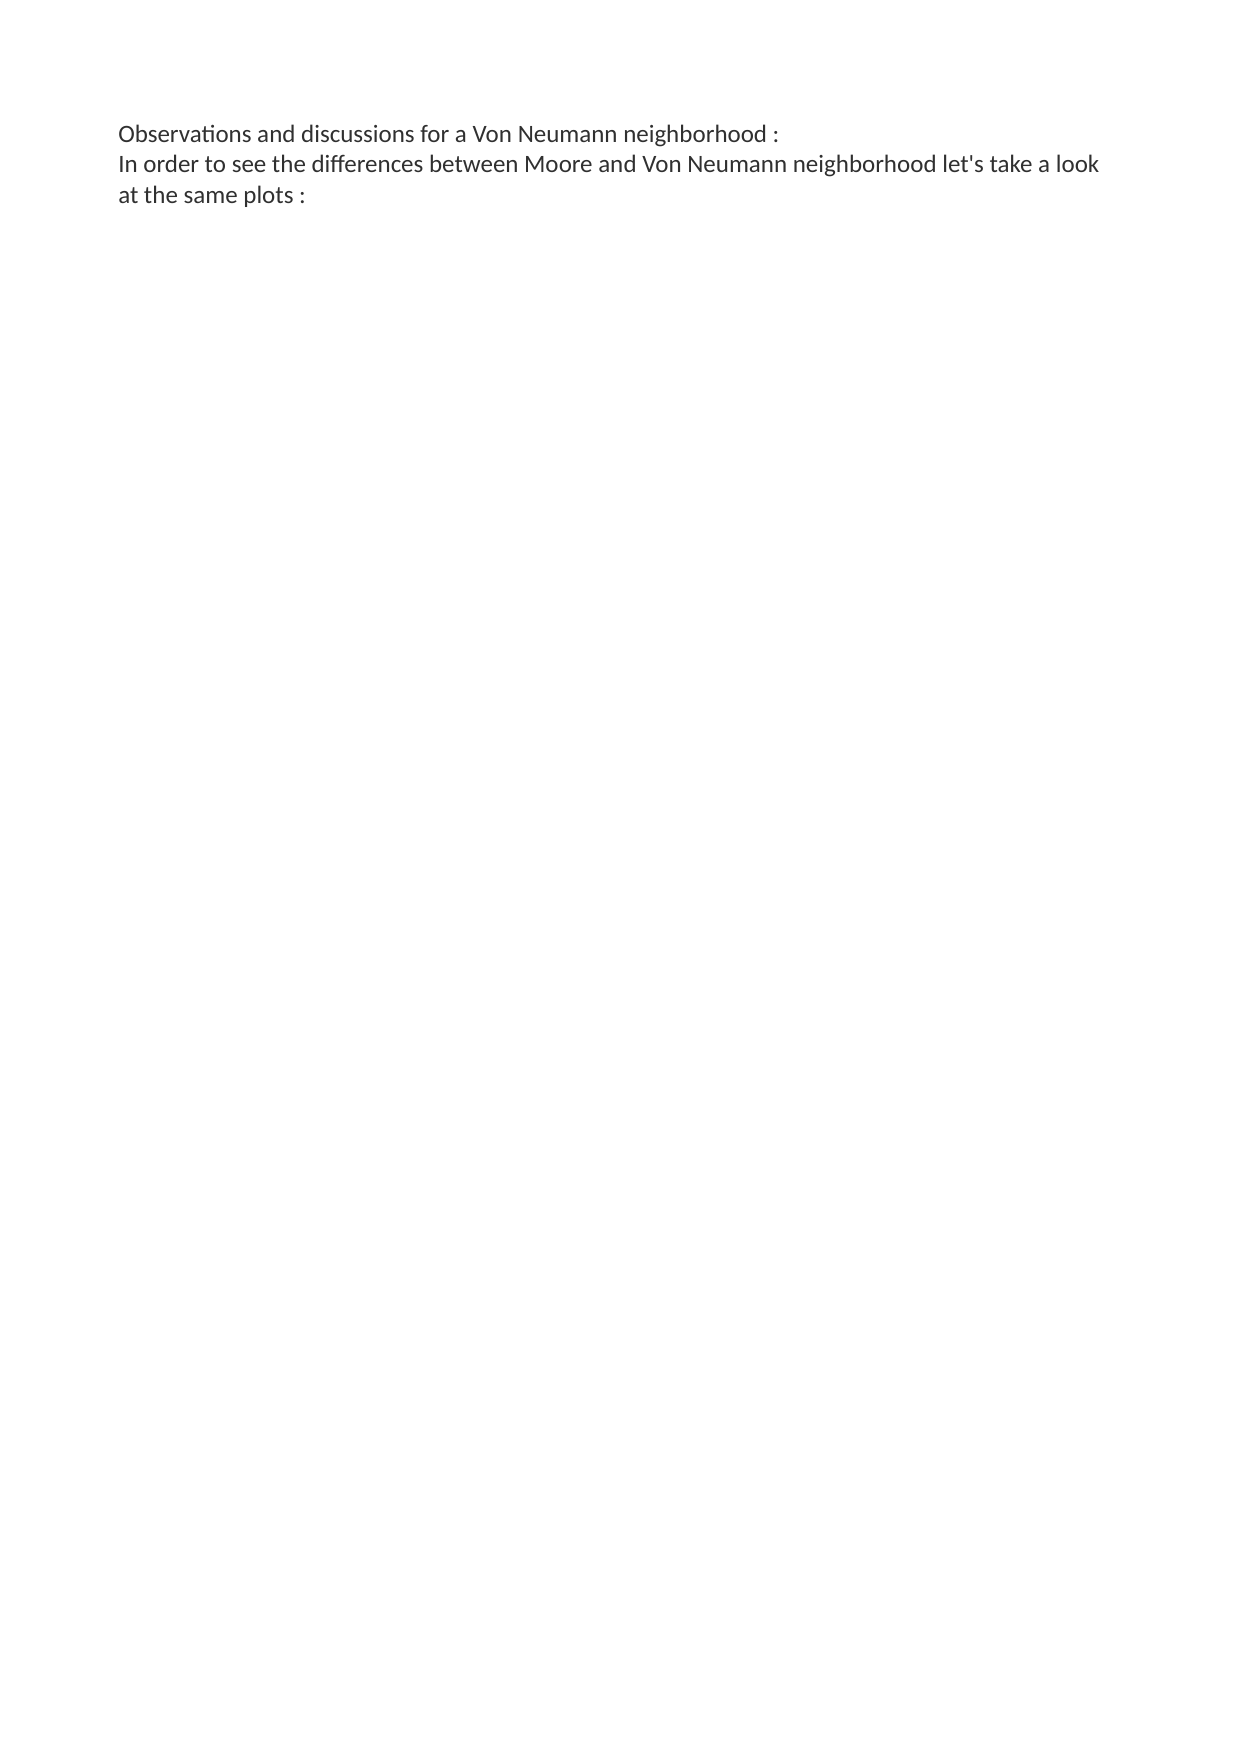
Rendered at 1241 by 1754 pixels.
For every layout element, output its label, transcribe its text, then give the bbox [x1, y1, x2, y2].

text In order to see the differences between Moore and Von Neumann neighborhood let's take a look at the same plots : [118, 149, 1122, 210]
text Observations and discussions for a Von Neumann neighborhood : [118, 118, 1122, 149]
